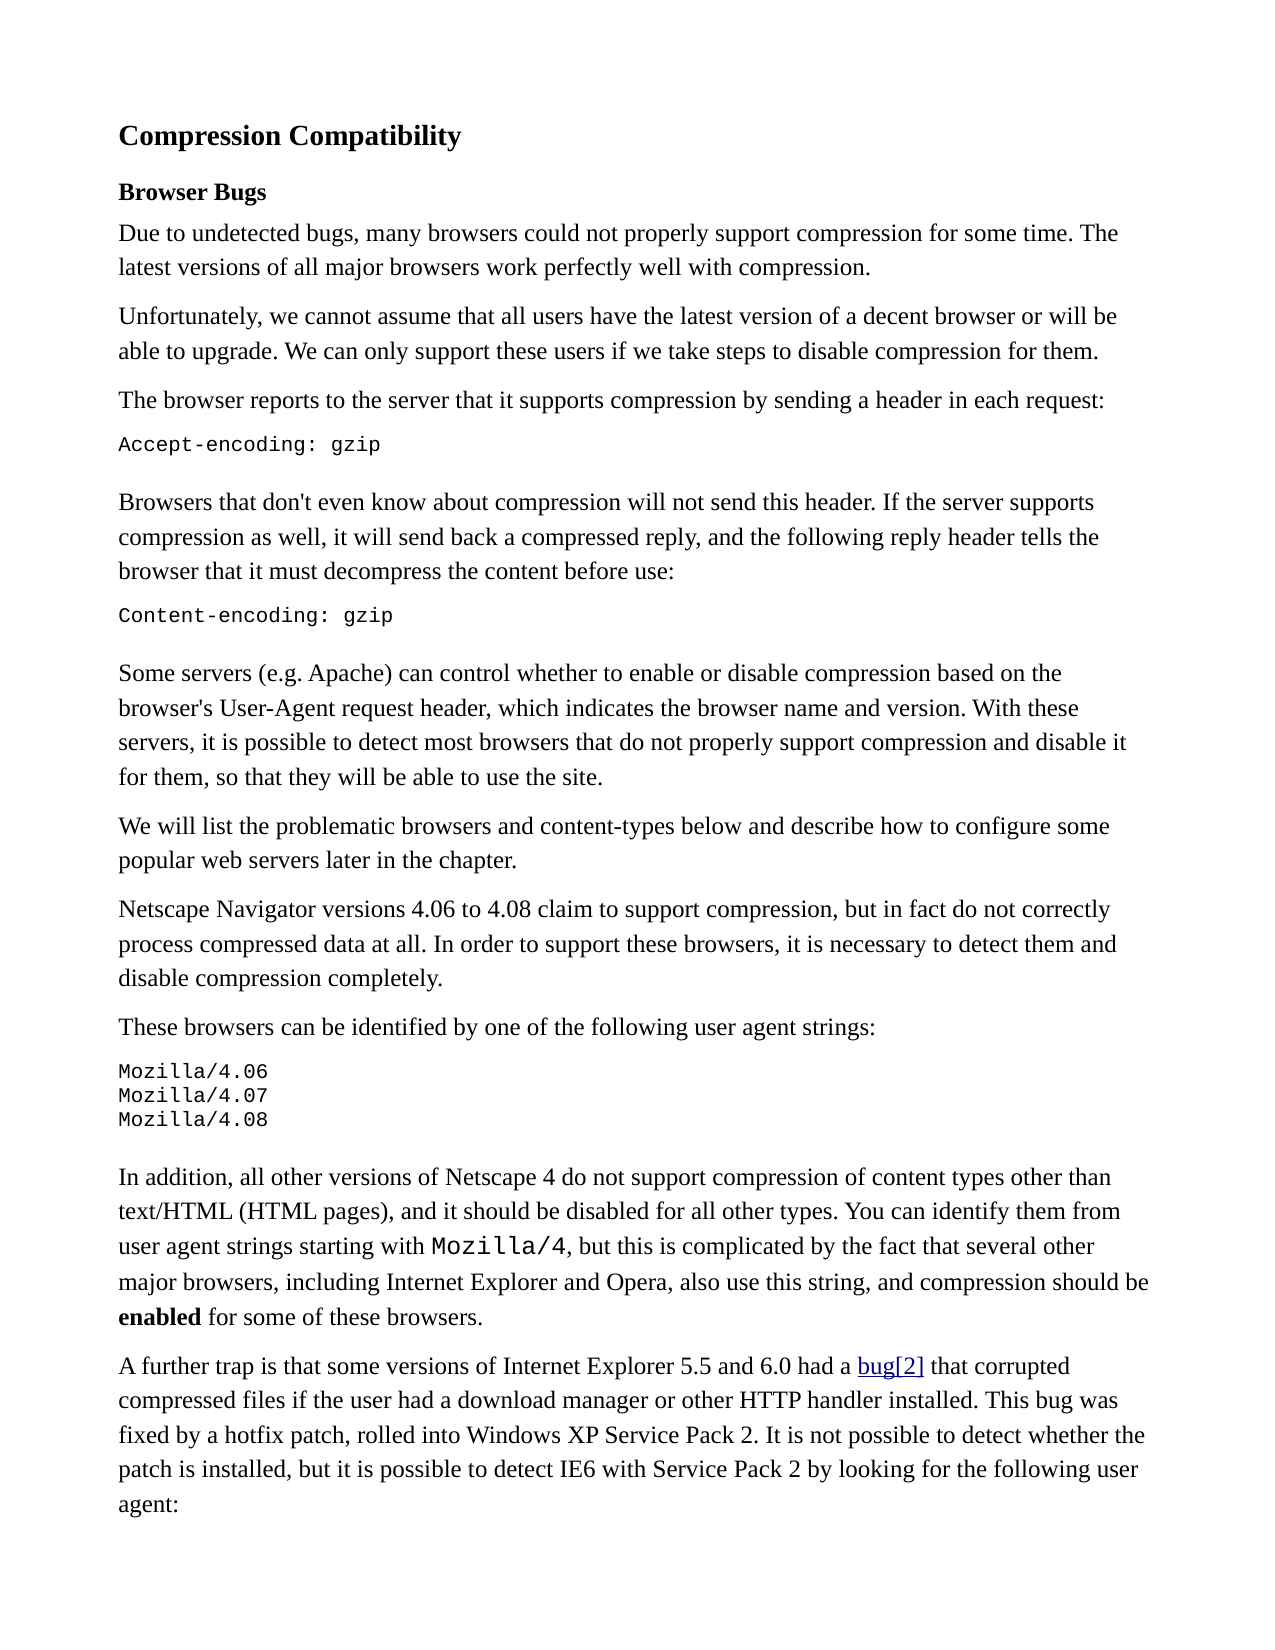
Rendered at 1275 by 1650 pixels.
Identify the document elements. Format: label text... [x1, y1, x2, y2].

text These browsers can be identified by one of the following user agent strings: [118, 1012, 1157, 1041]
text Unfortunately, we cannot assume that all users have the latest version of a decent browser or will be able to upgrade. We can only support these users if we take steps to disable compression for them. [118, 301, 1157, 365]
subtitle Browser Bugs [118, 177, 1157, 205]
text Content-encoding: gzip [118, 605, 1157, 629]
text Netscape Navigator versions 4.06 to 4.08 claim to support compression, but in fact do not correctly process compressed data at all. In order to support these browsers, it is necessary to detect them and disable compression completely. [118, 894, 1157, 992]
text The browser reports to the server that it supports compression by sending a header in each request: [118, 385, 1157, 414]
text Mozilla/4.06 [118, 1061, 1157, 1085]
text Some servers (e.g. Apache) can control whether to enable or disable compression based on the browser's User-Agent request header, which indicates the browser name and version. With these servers, it is possible to detect most browsers that do not properly support compression and disable it for them, so that they will be able to use the site. [118, 658, 1157, 791]
text Mozilla/4.07 [118, 1085, 1157, 1109]
text Mozilla/4.08 [118, 1109, 1157, 1132]
text In addition, all other versions of Netscape 4 do not support compression of content types other than text/HTML (HTML pages), and it should be disabled for all other types. You can identify them from user agent strings starting with Mozilla/4, but this is complicated by the fact that several other major browsers, including Internet Explorer and Opera, also use this string, and compression should be enabled for some of these browsers. [118, 1162, 1157, 1331]
text We will list the problematic browsers and content-types below and describe how to configure some popular web servers later in the chapter. [118, 811, 1157, 874]
text Due to undetected bugs, many browsers could not properly support compression for some time. The latest versions of all major browsers work perfectly well with compression. [118, 218, 1157, 281]
subtitle Compression Compatibility [118, 118, 1157, 152]
text Browsers that don't even know about compression will not send this header. If the server supports compression as well, it will send back a compressed reply, and the following reply header tells the browser that it must decompress the content before use: [118, 487, 1157, 585]
text Accept-encoding: gzip [118, 434, 1157, 458]
text A further trap is that some versions of Internet Explorer 5.5 and 6.0 had a bug[2] that corrupted compressed files if the user had a download manager or other HTTP handler installed. This bug was fixed by a hotfix patch, rolled into Windows XP Service Pack 2. It is not possible to detect whether the patch is installed, but it is possible to detect IE6 with Service Pack 2 by looking for the following user agent: [118, 1351, 1157, 1518]
